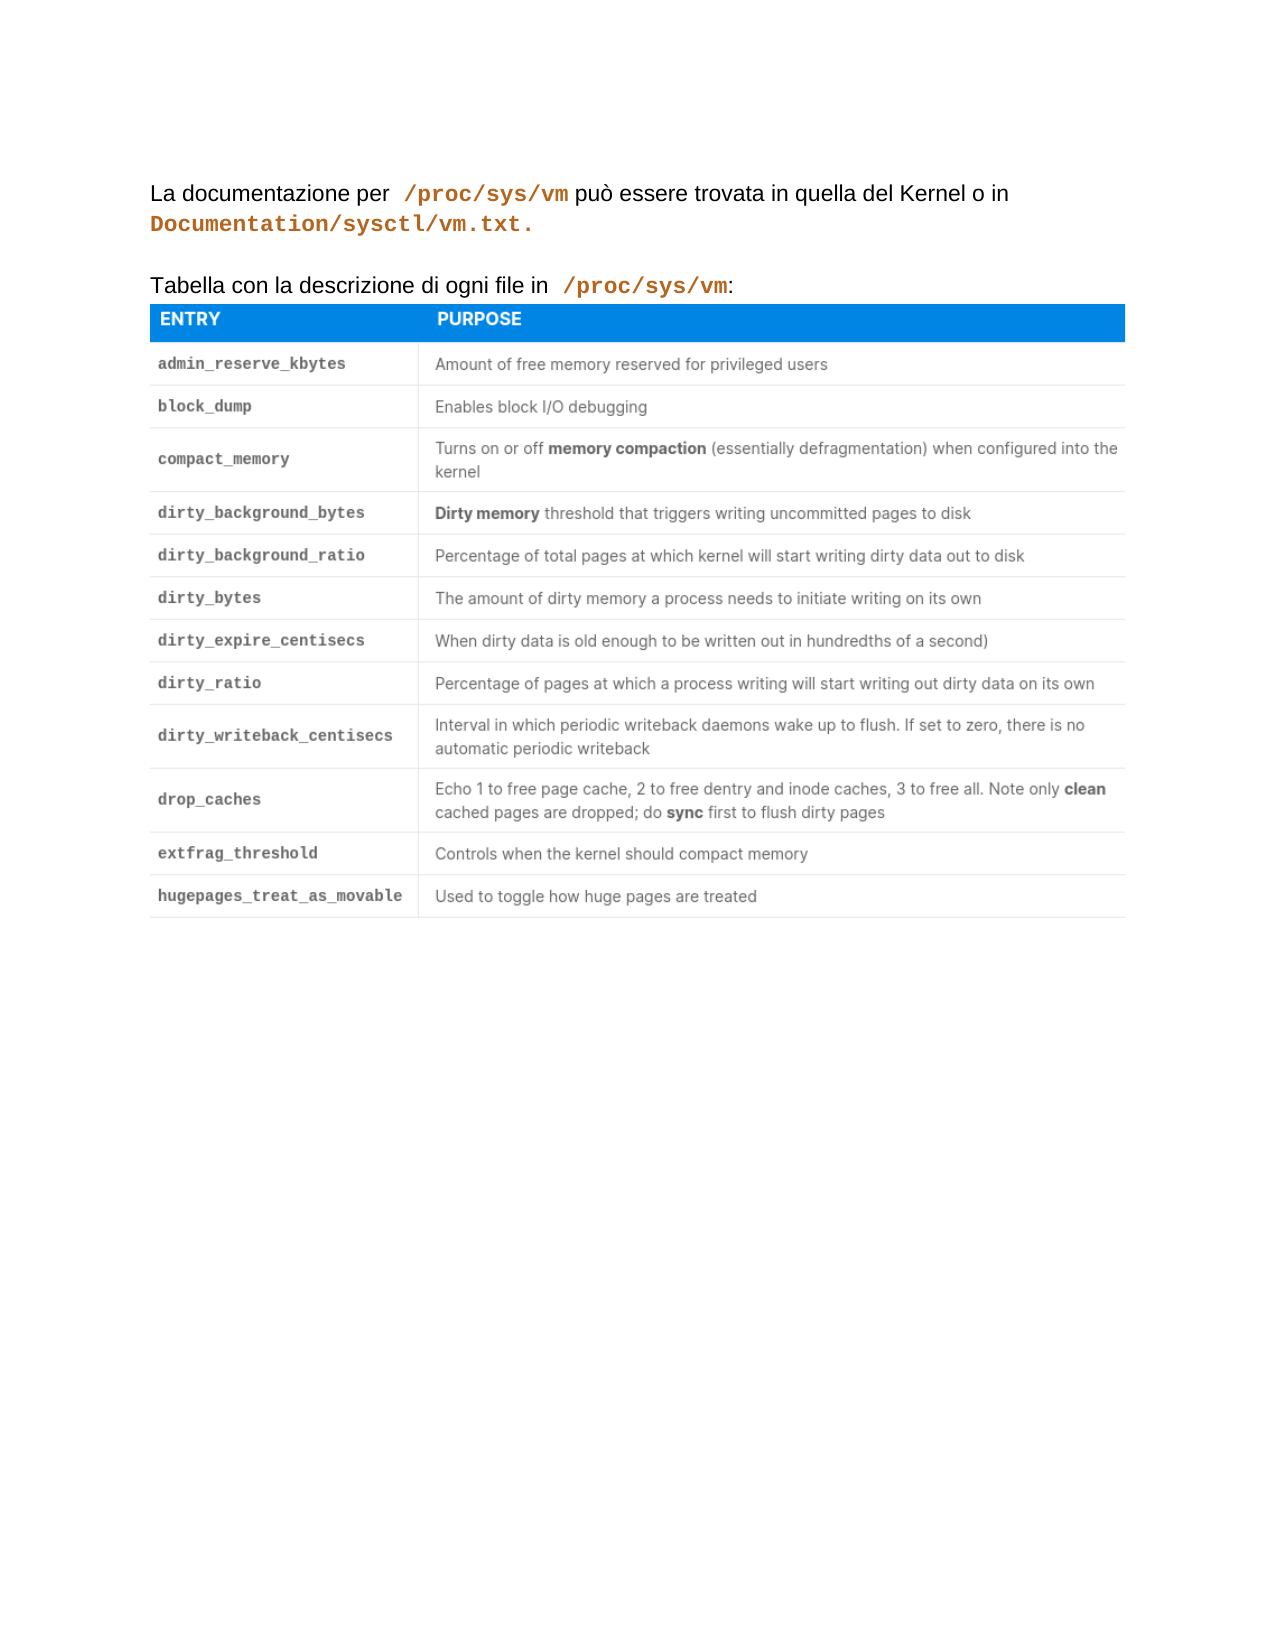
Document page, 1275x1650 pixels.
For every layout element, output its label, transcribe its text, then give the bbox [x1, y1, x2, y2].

text La documentazione per /proc/sys/vm può essere trovata in quella del Kernel o in Documentation/sysctl/vm.txt. [150, 180, 1125, 238]
text Tabella con la descrizione di ogni file in /proc/sys/vm: [150, 272, 1125, 300]
picture [150, 304, 1125, 919]
